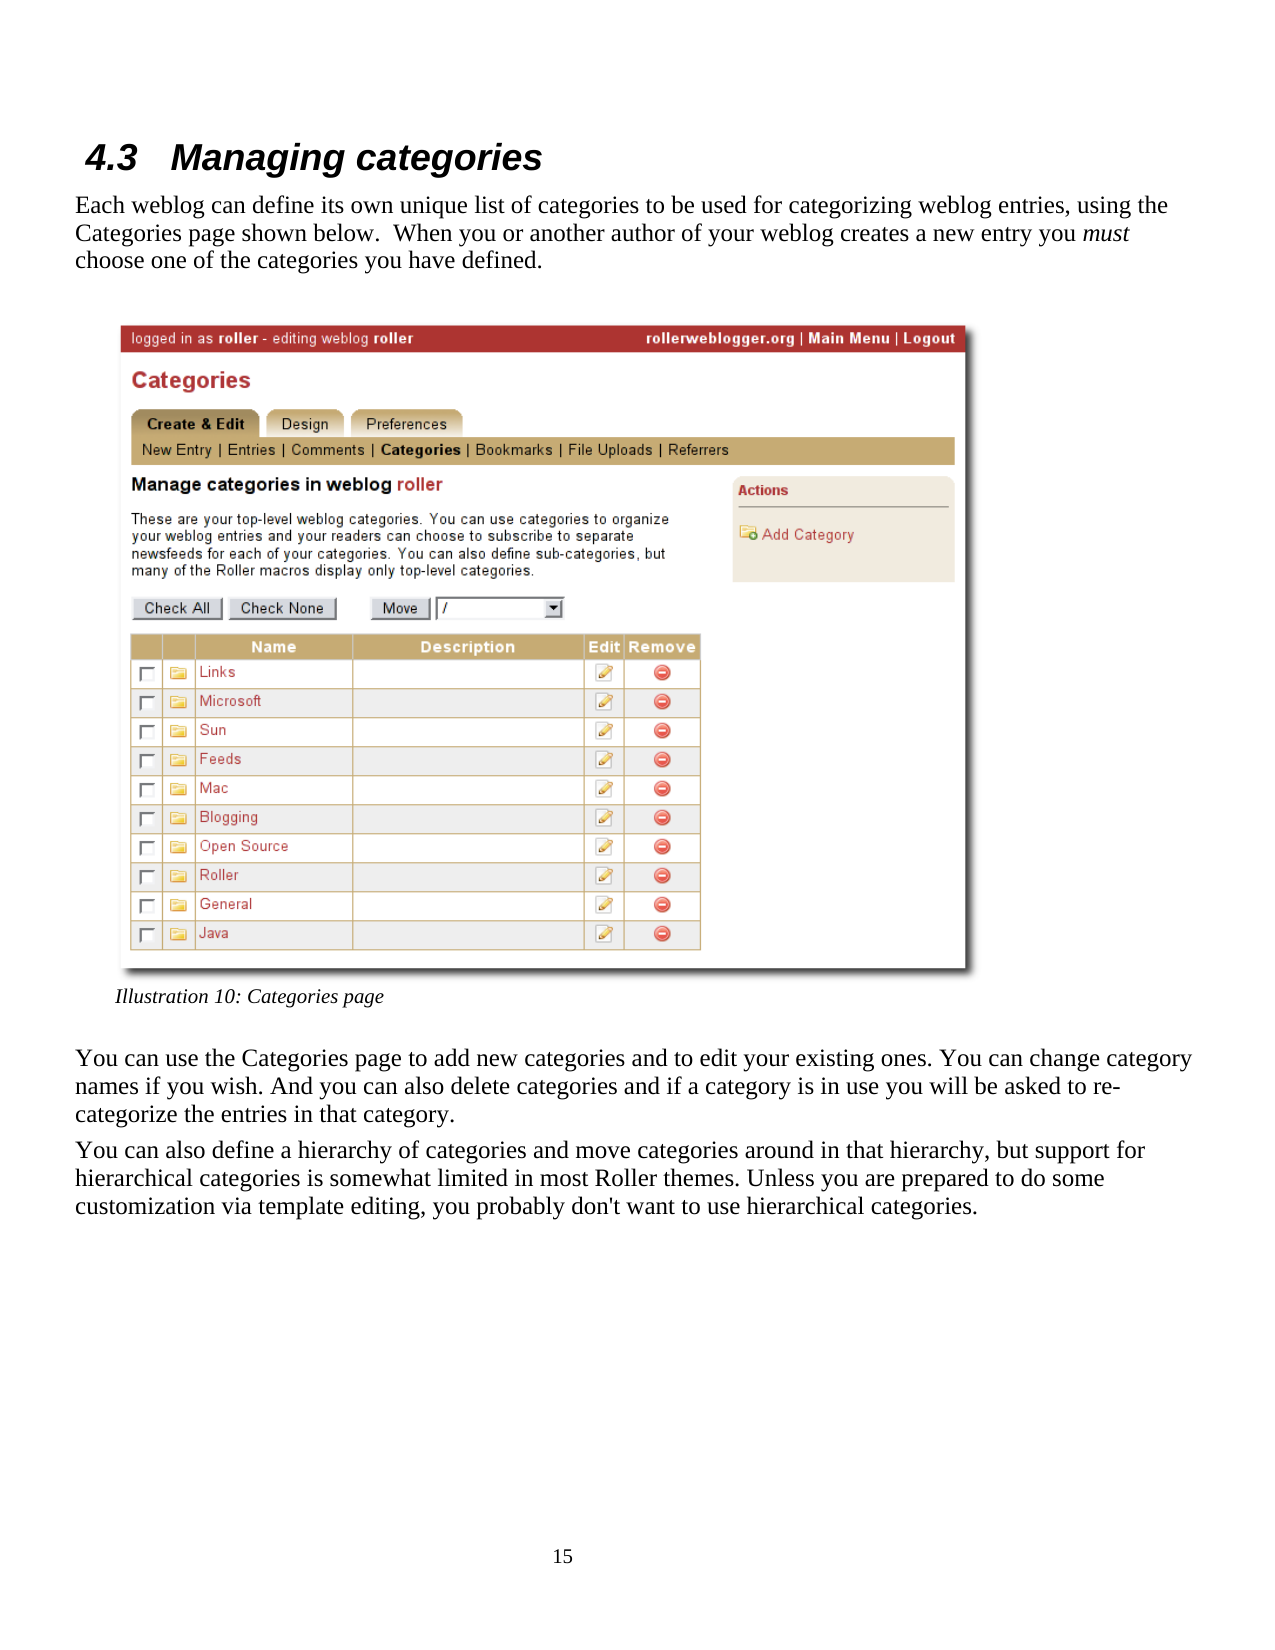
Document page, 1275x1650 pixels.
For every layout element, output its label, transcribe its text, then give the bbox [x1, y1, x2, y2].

picture [115, 320, 983, 985]
text You can also define a hierarchy of categories and move categories around in that hierarchy, but support for hierarchical categories is somewhat limited in most Roller themes. Unless you are prepared to do some customization via template editing, you probably don't want to use hierarchical categories. [75, 1137, 1200, 1220]
text You can use the Categories page to add new categories and to edit your existing ones. You can change category names if you wish. And you can also delete categories and if a category is in use you will be asked to re-categorize the entries in that category. [75, 1044, 1200, 1128]
subtitle Managing categories [75, 137, 1200, 178]
text Each weblog can define its own unique list of categories to be used for categorizing weblog entries, using the Categories page shown below. When you or another author of your weblog creates a new entry you must choose one of the categories you have defined. [75, 191, 1200, 274]
text Illustration 10: Categories page [115, 985, 982, 1008]
